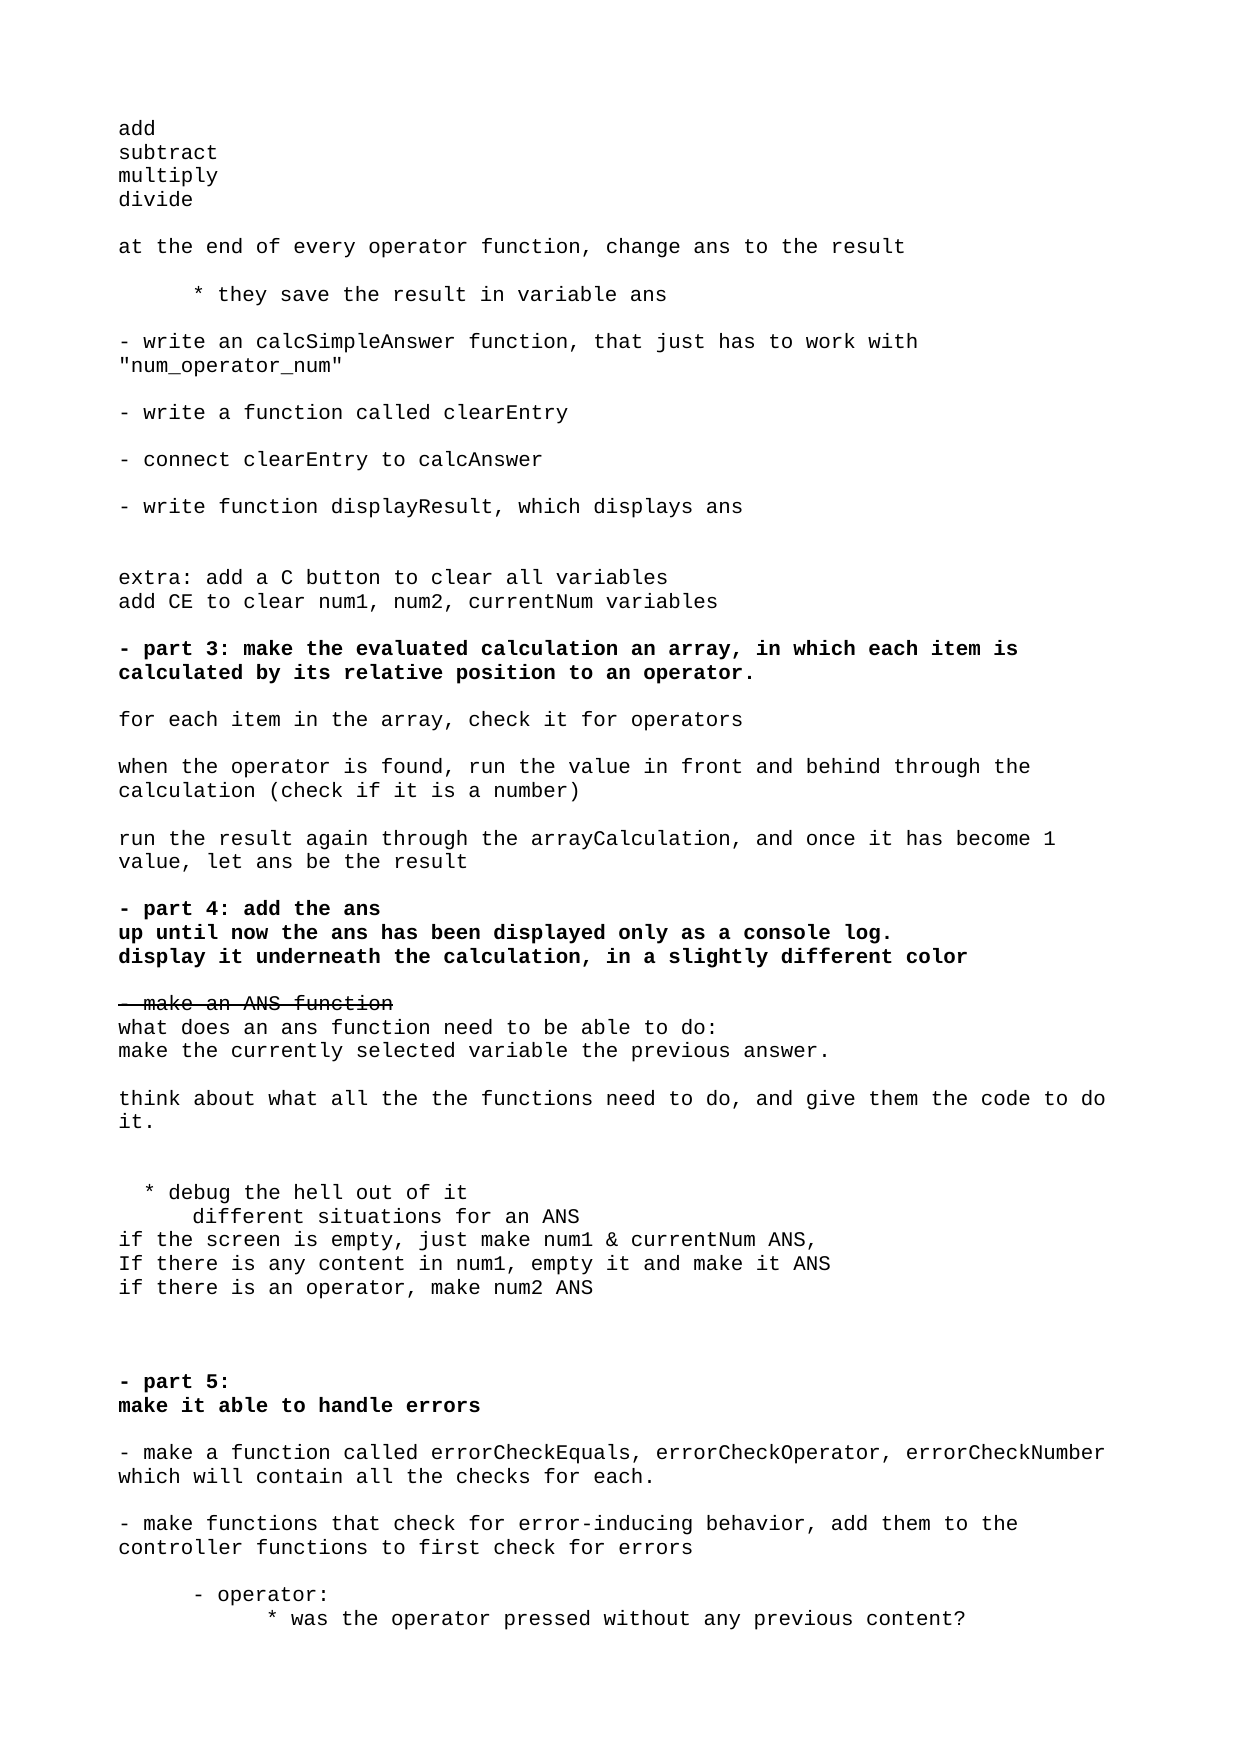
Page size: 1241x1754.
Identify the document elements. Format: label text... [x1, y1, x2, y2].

text - make functions that check for error-inducing behavior, add them to the controller functions to first check for errors [118, 1513, 1122, 1561]
text run the result again through the arrayCalculation, and once it has become 1 value, let ans be the result [118, 827, 1122, 875]
text when the operator is found, run the value in front and behind through the calculation (check if it is a number) [118, 757, 1122, 804]
text add [118, 118, 1122, 142]
text display it underneath the calculation, in a slightly different color [118, 946, 1122, 969]
text - write an calcSimpleAnswer function, that just has to work with "num_operator_num" [118, 331, 1122, 378]
text - connect clearEntry to calcAnswer [118, 449, 1122, 473]
text - write function displayResult, which displays ans [118, 496, 1122, 520]
text think about what all the the functions need to do, and give them the code to do it. [118, 1088, 1122, 1135]
text - write a function called clearEntry [118, 402, 1122, 426]
text - operator: [118, 1584, 1122, 1608]
text - part 3: make the evaluated calculation an array, in which each item is calculated by its relative position to an operator. [118, 638, 1122, 686]
text - make a function called errorCheckEquals, errorCheckOperator, errorCheckNumber which will contain all the checks for each. [118, 1442, 1122, 1489]
text multiply [118, 165, 1122, 189]
text divide [118, 189, 1122, 213]
text up until now the ans has been displayed only as a console log. [118, 922, 1122, 946]
text add CE to clear num1, num2, currentNum variables [118, 591, 1122, 615]
text for each item in the array, check it for operators [118, 709, 1122, 733]
text at the end of every operator function, change ans to the result [118, 236, 1122, 260]
text - make an ANS function [118, 993, 1122, 1017]
text - part 5: [118, 1371, 1122, 1395]
text if the screen is empty, just make num1 & currentNum ANS, [118, 1229, 1122, 1253]
text * they save the result in variable ans [118, 284, 1122, 307]
text if there is an operator, make num2 ANS [118, 1277, 1122, 1300]
text - part 4: add the ans [118, 898, 1122, 922]
text make the currently selected variable the previous answer. [118, 1040, 1122, 1064]
text subtract [118, 142, 1122, 165]
text If there is any content in num1, empty it and make it ANS [118, 1253, 1122, 1277]
text make it able to handle errors [118, 1395, 1122, 1419]
text * was the operator pressed without any previous content? [118, 1608, 1122, 1631]
text extra: add a C button to clear all variables [118, 567, 1122, 591]
text * debug the hell out of it [118, 1182, 1122, 1206]
text different situations for an ANS [118, 1206, 1122, 1229]
text what does an ans function need to be able to do: [118, 1017, 1122, 1040]
